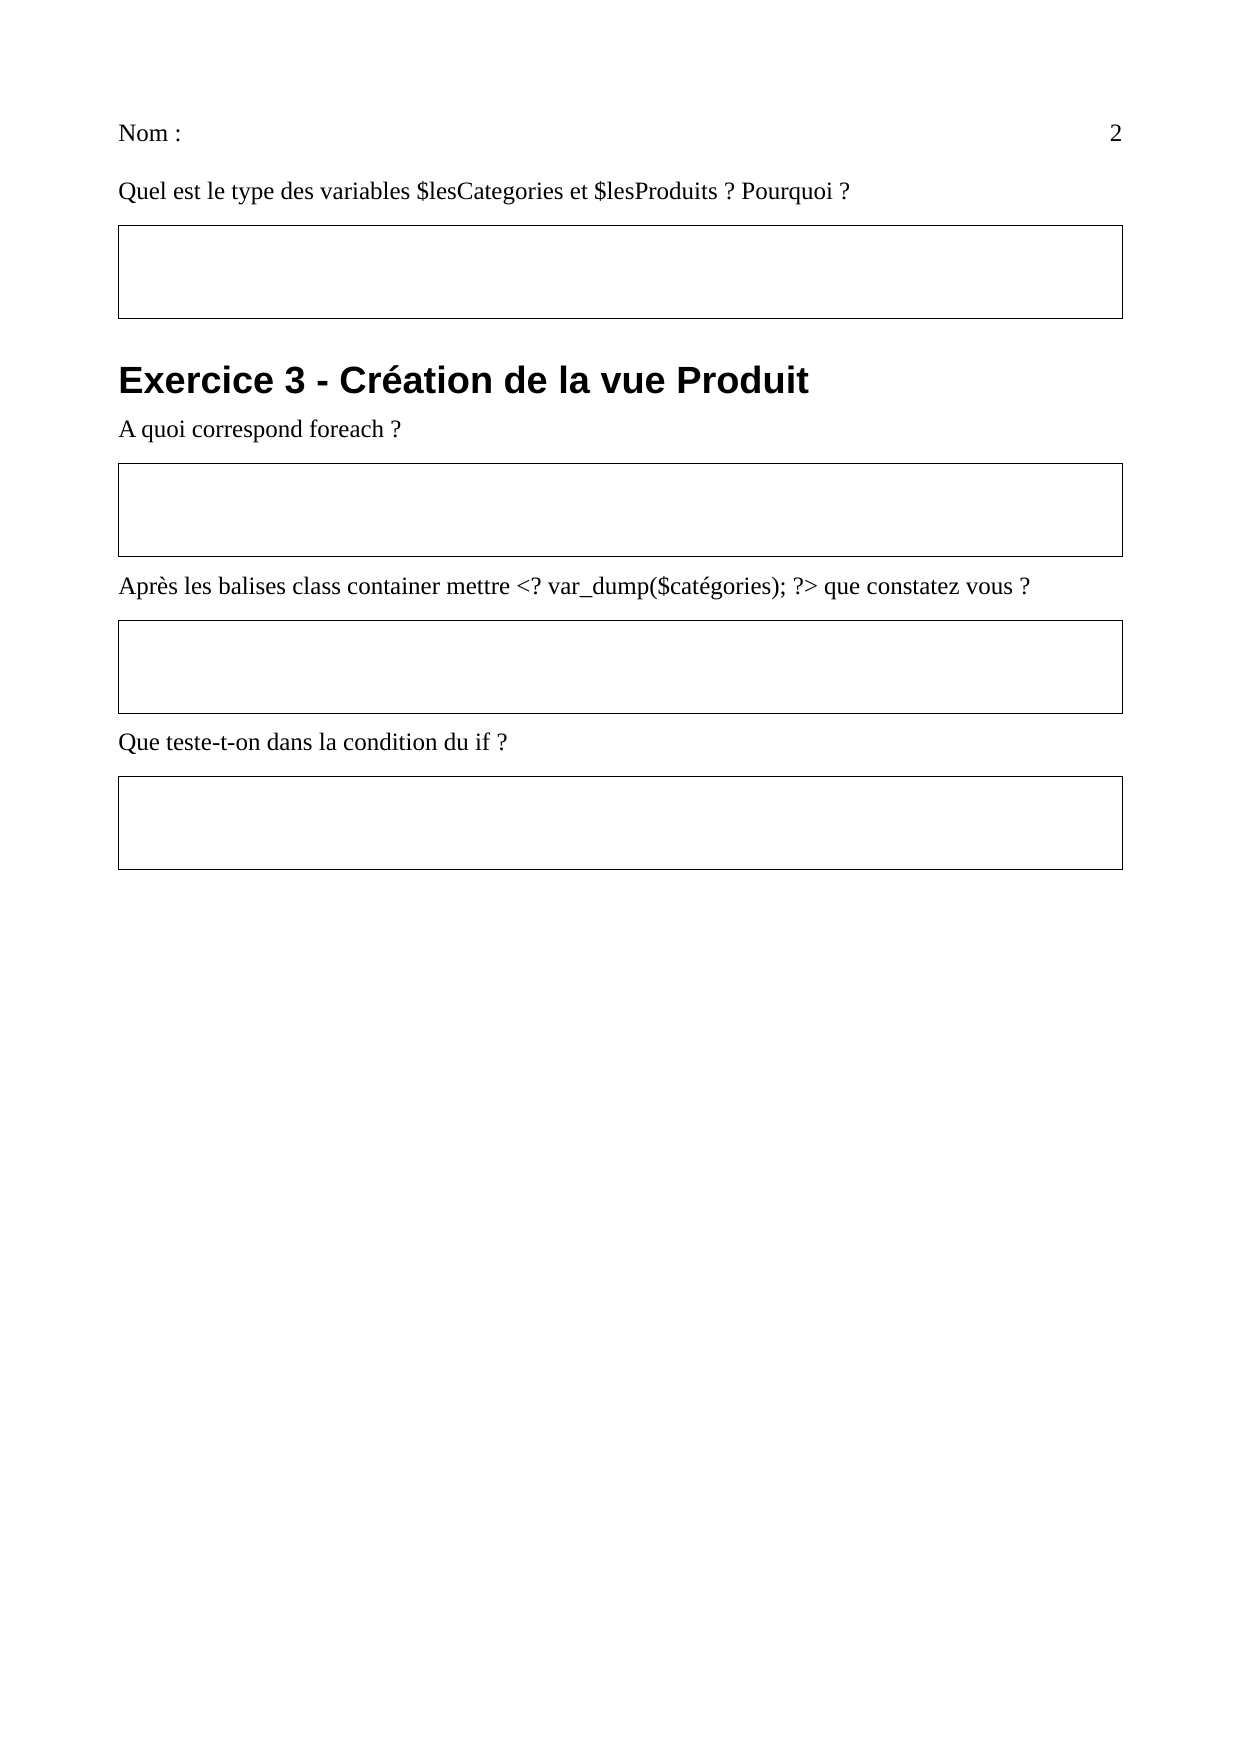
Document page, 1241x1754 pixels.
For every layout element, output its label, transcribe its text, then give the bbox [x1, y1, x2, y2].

text Que teste-t-on dans la condition du if ? [118, 727, 1122, 756]
text A quoi correspond foreach ? [118, 414, 1122, 443]
text Après les balises class container mettre <? var_dump($catégories); ?> que constatez vous ? [118, 571, 1122, 599]
subtitle Exercice 3 - Création de la vue Produit [118, 358, 1122, 402]
text Quel est le type des variables $lesCategories et $lesProduits ? Pourquoi ? [118, 176, 1122, 205]
